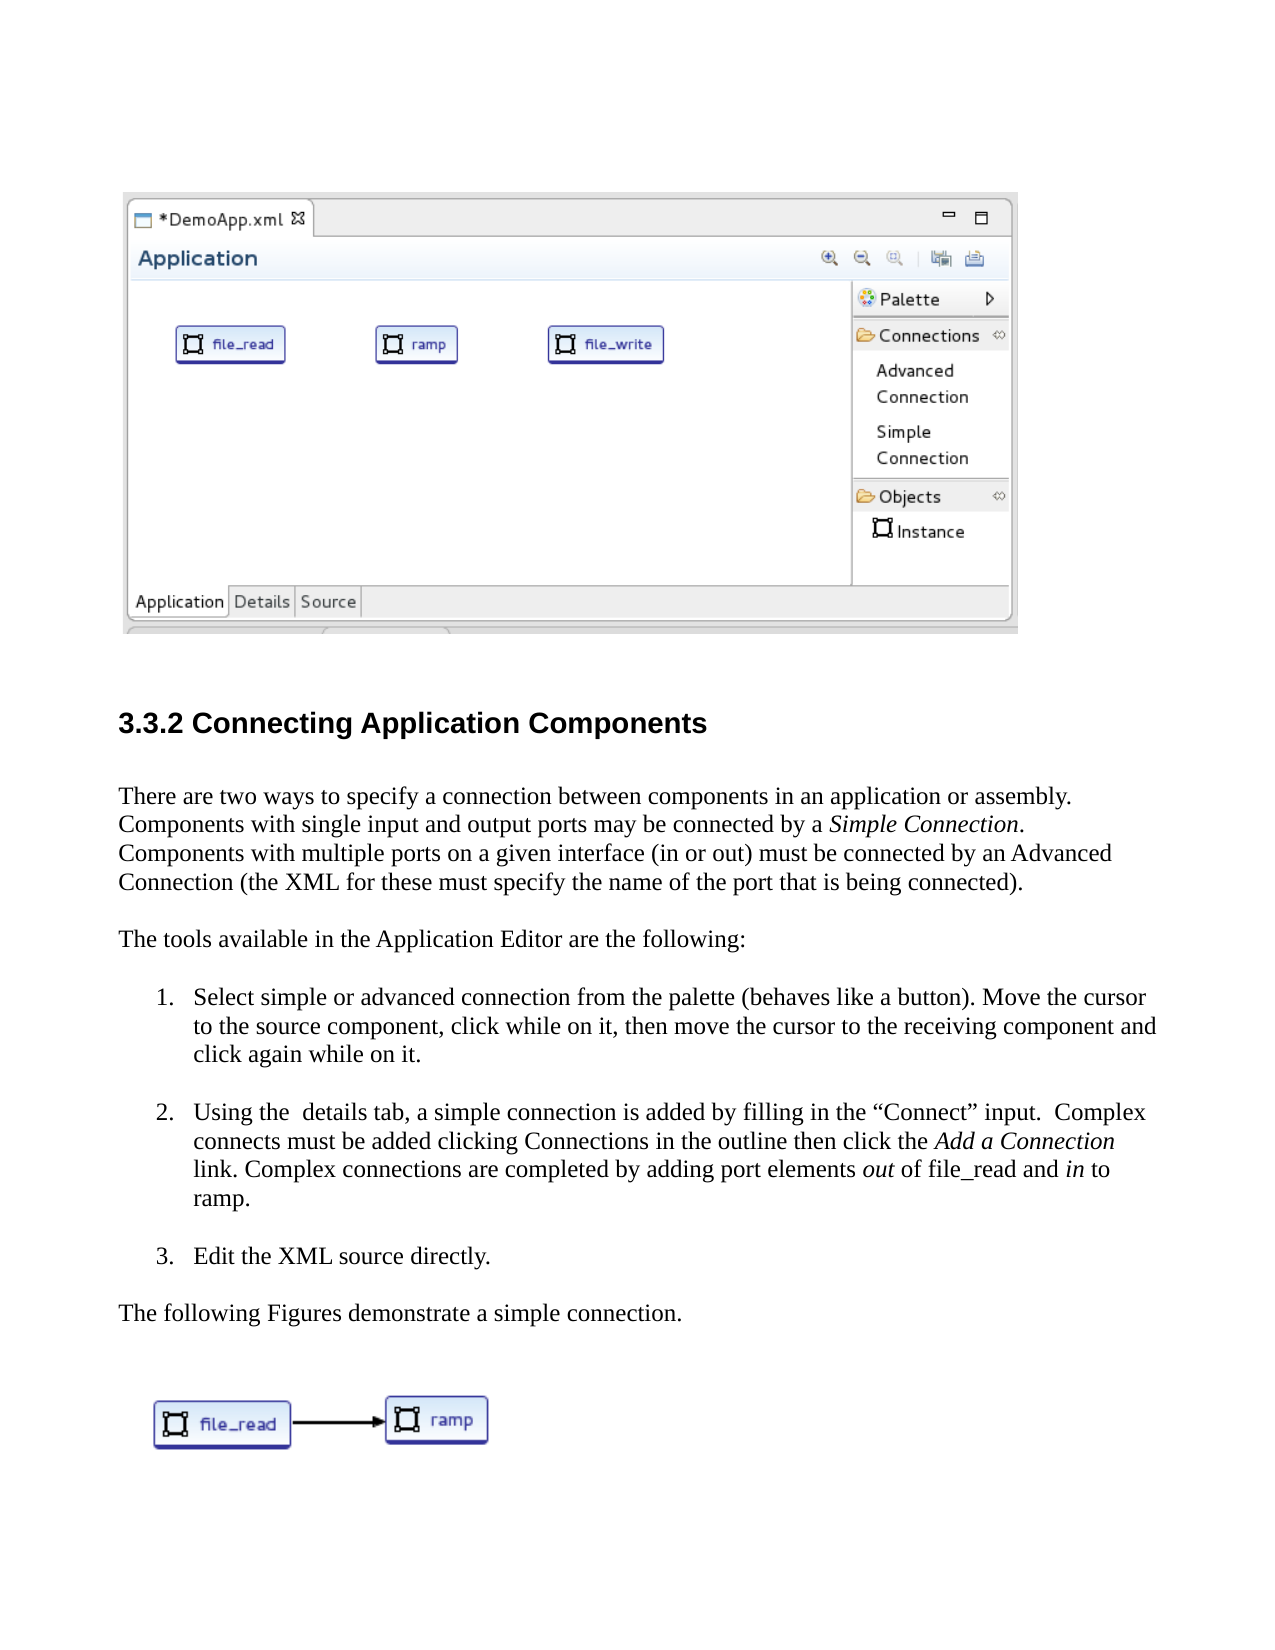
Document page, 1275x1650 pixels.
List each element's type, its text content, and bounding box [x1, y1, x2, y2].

text There are two ways to specify a connection between components in an application or assembly. Components with single input and output ports may be connected by a Simple Connection. Components with multiple ports on a given interface (in or out) must be connected by an Advanced Connection (the XML for these must specify the name of the port that is being connected). [118, 781, 1157, 896]
subtitle 3.3.2 Connecting Application Components [118, 706, 1157, 739]
list Edit the XML source directly. [156, 1241, 1157, 1269]
picture [135, 1355, 509, 1486]
list Select simple or advanced connection from the palette (behaves like a button). Move the cursor to the source component, click while on it, then move the cursor to the receiving component and click again while on it. [156, 982, 1157, 1068]
text The following Figures demonstrate a simple connection. [118, 1298, 1157, 1327]
list Using the details tab, a simple connection is added by filling in the “Connect” input. Complex connects must be added clicking Connections in the outline then click the Add a Connection link. Complex connections are completed by adding port elements out of file_read and in to ramp. [156, 1097, 1157, 1212]
text The tools available in the Application Editor are the following: [118, 924, 1157, 953]
picture [122, 192, 1018, 634]
